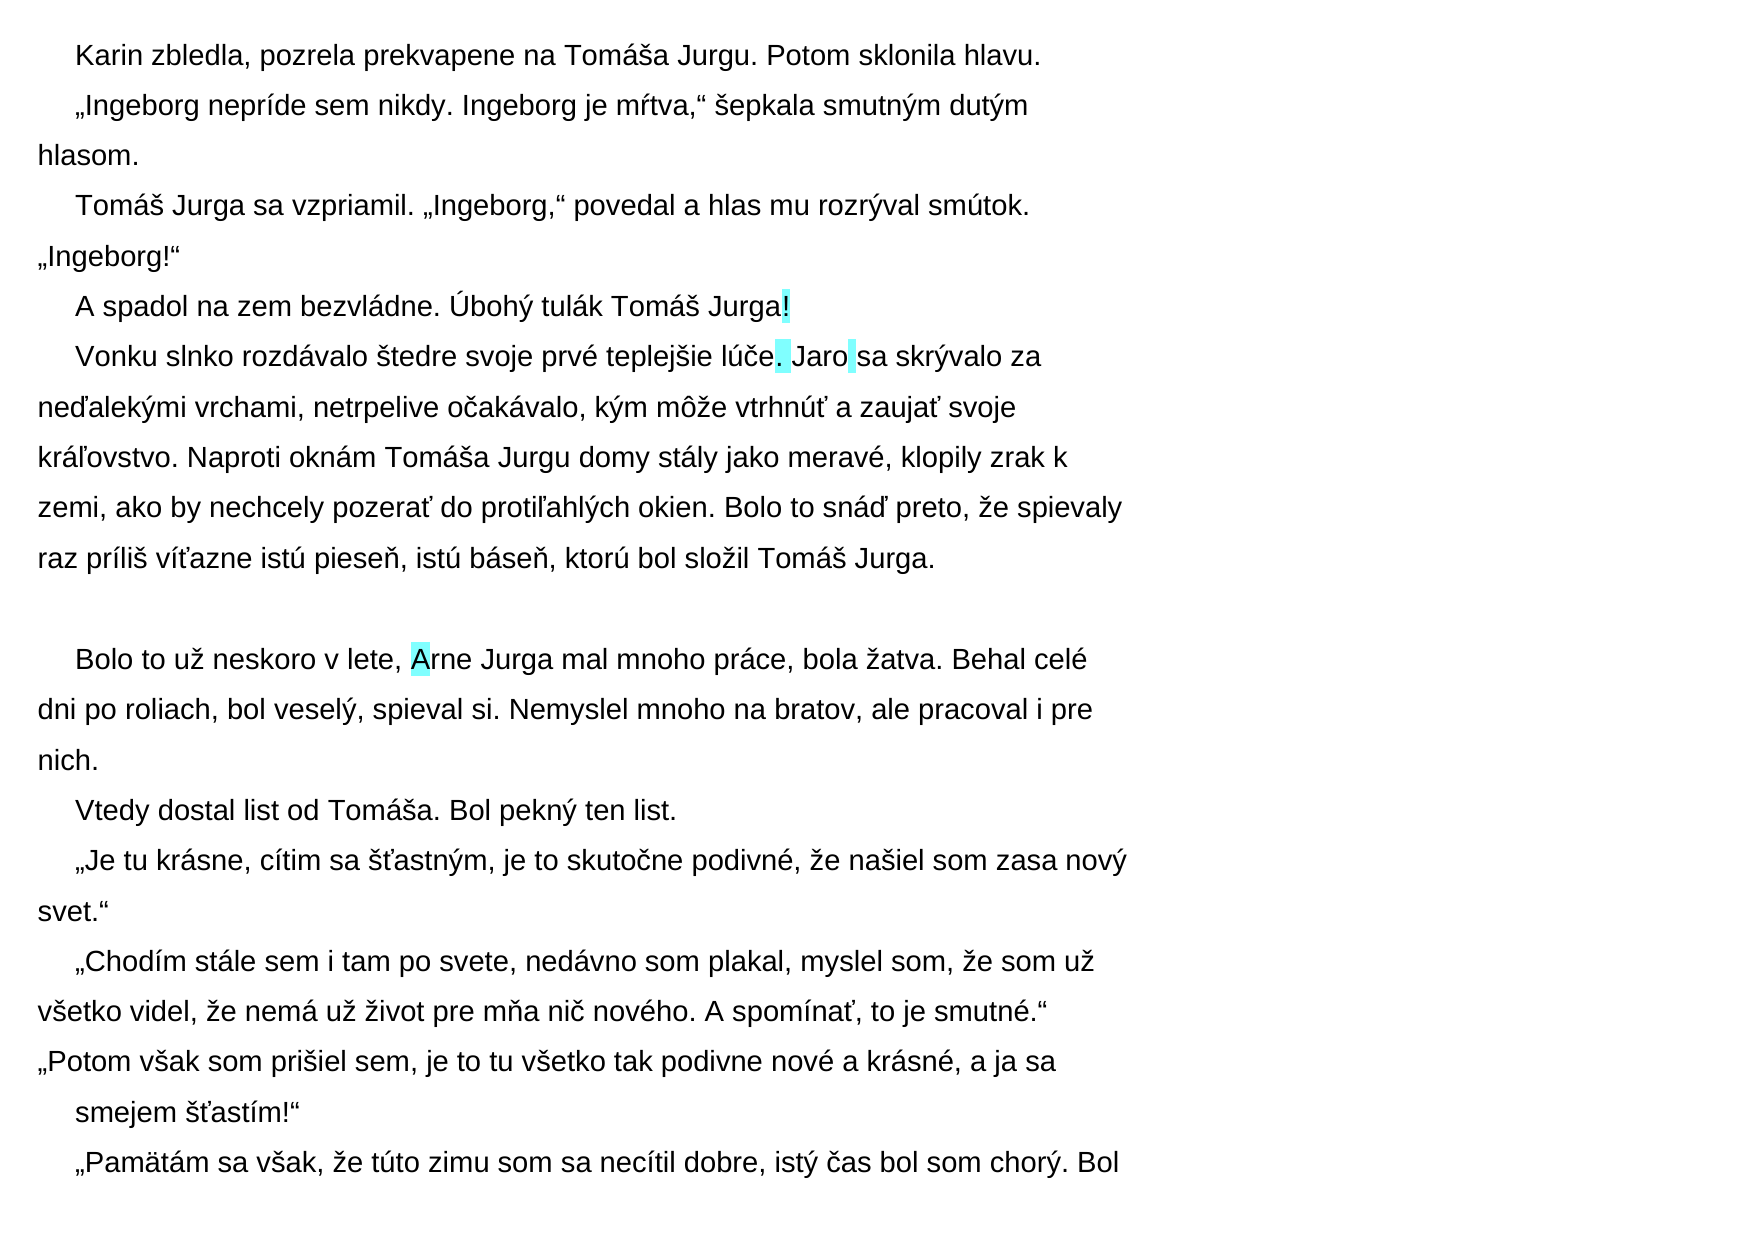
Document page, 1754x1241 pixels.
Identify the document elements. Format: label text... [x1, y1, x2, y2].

text A spadol na zem bezvládne. Úbohý tulák Tomáš Jurga! [37, 289, 1130, 323]
text Vtedy dostal list od Tomáša. Bol pekný ten list. [37, 793, 1130, 826]
text Vonku slnko rozdávalo štedre svoje prvé teplejšie lúče. Jaro sa skrývalo za neďalekými vrchami, netrpelive očakávalo, kým môže vtrhnúť a zaujať svoje kráľovstvo. Naproti oknám Tomáša Jurgu domy stály jako meravé, klopily zrak k zemi, ako by nechcely pozerať do protiľahlých okien. Bolo to snáď preto, že spievaly raz príliš víťazne istú pieseň, istú báseň, ktorú bol složil Tomáš Jurga. [37, 339, 1130, 574]
text „Pamätám sa však, že túto zimu som sa necítil dobre, istý čas bol som chorý. Bol [37, 1145, 1130, 1179]
text Tomáš Jurga sa vzpriamil. „Ingeborg,“ povedal a hlas mu rozrýval smútok. „Ingeborg!“ [37, 188, 1130, 272]
text Karin zbledla, pozrela prekvapene na Tomáša Jurgu. Potom sklonila hlavu. [37, 37, 1130, 71]
text „Je tu krásne, cítim sa šťastným, je to skutočne podivné, že našiel som zasa nový svet.“ [37, 843, 1130, 927]
text „Potom však som prišiel sem, je to tu všetko tak podivne nové a krásné, a ja sa smejem šťastím!“ [37, 1044, 1130, 1128]
text Bolo to už neskoro v lete, Arne Jurga mal mnoho práce, bola žatva. Behal celé dni po roliach, bol veselý, spieval si. Nemyslel mnoho na bratov, ale pracoval i pre nich. [37, 642, 1130, 776]
text „Ingeborg nepríde sem nikdy. Ingeborg je mŕtva,“ šepkala smutným dutým hlasom. [37, 88, 1130, 172]
text „Chodím stále sem i tam po svete, nedávno som plakal, myslel som, že som už všetko videl, že nemá už život pre mňa nič nového. A spomínať, to je smutné.“ [37, 944, 1130, 1028]
